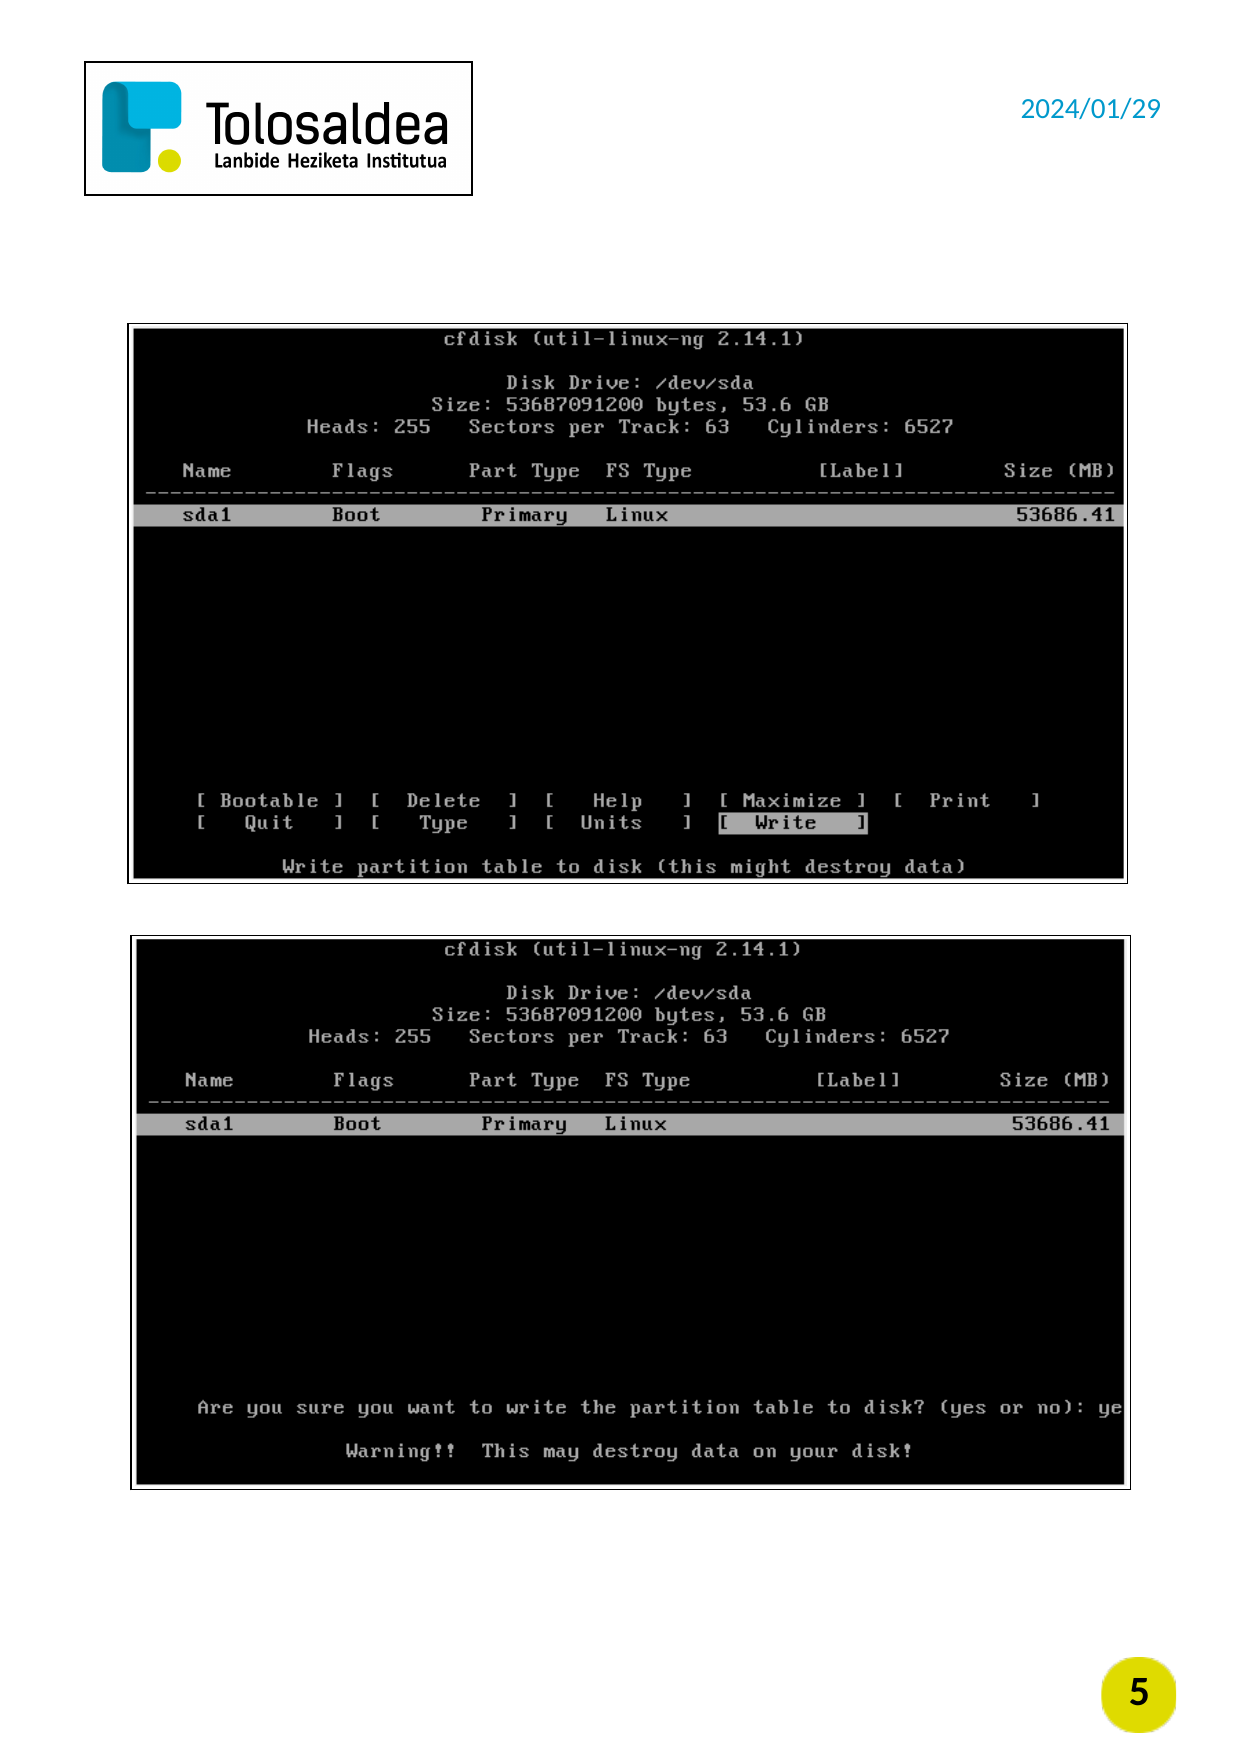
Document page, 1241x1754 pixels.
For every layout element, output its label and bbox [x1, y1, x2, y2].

picture [134, 939, 1127, 1486]
picture [86, 63, 471, 194]
picture [131, 326, 1124, 880]
